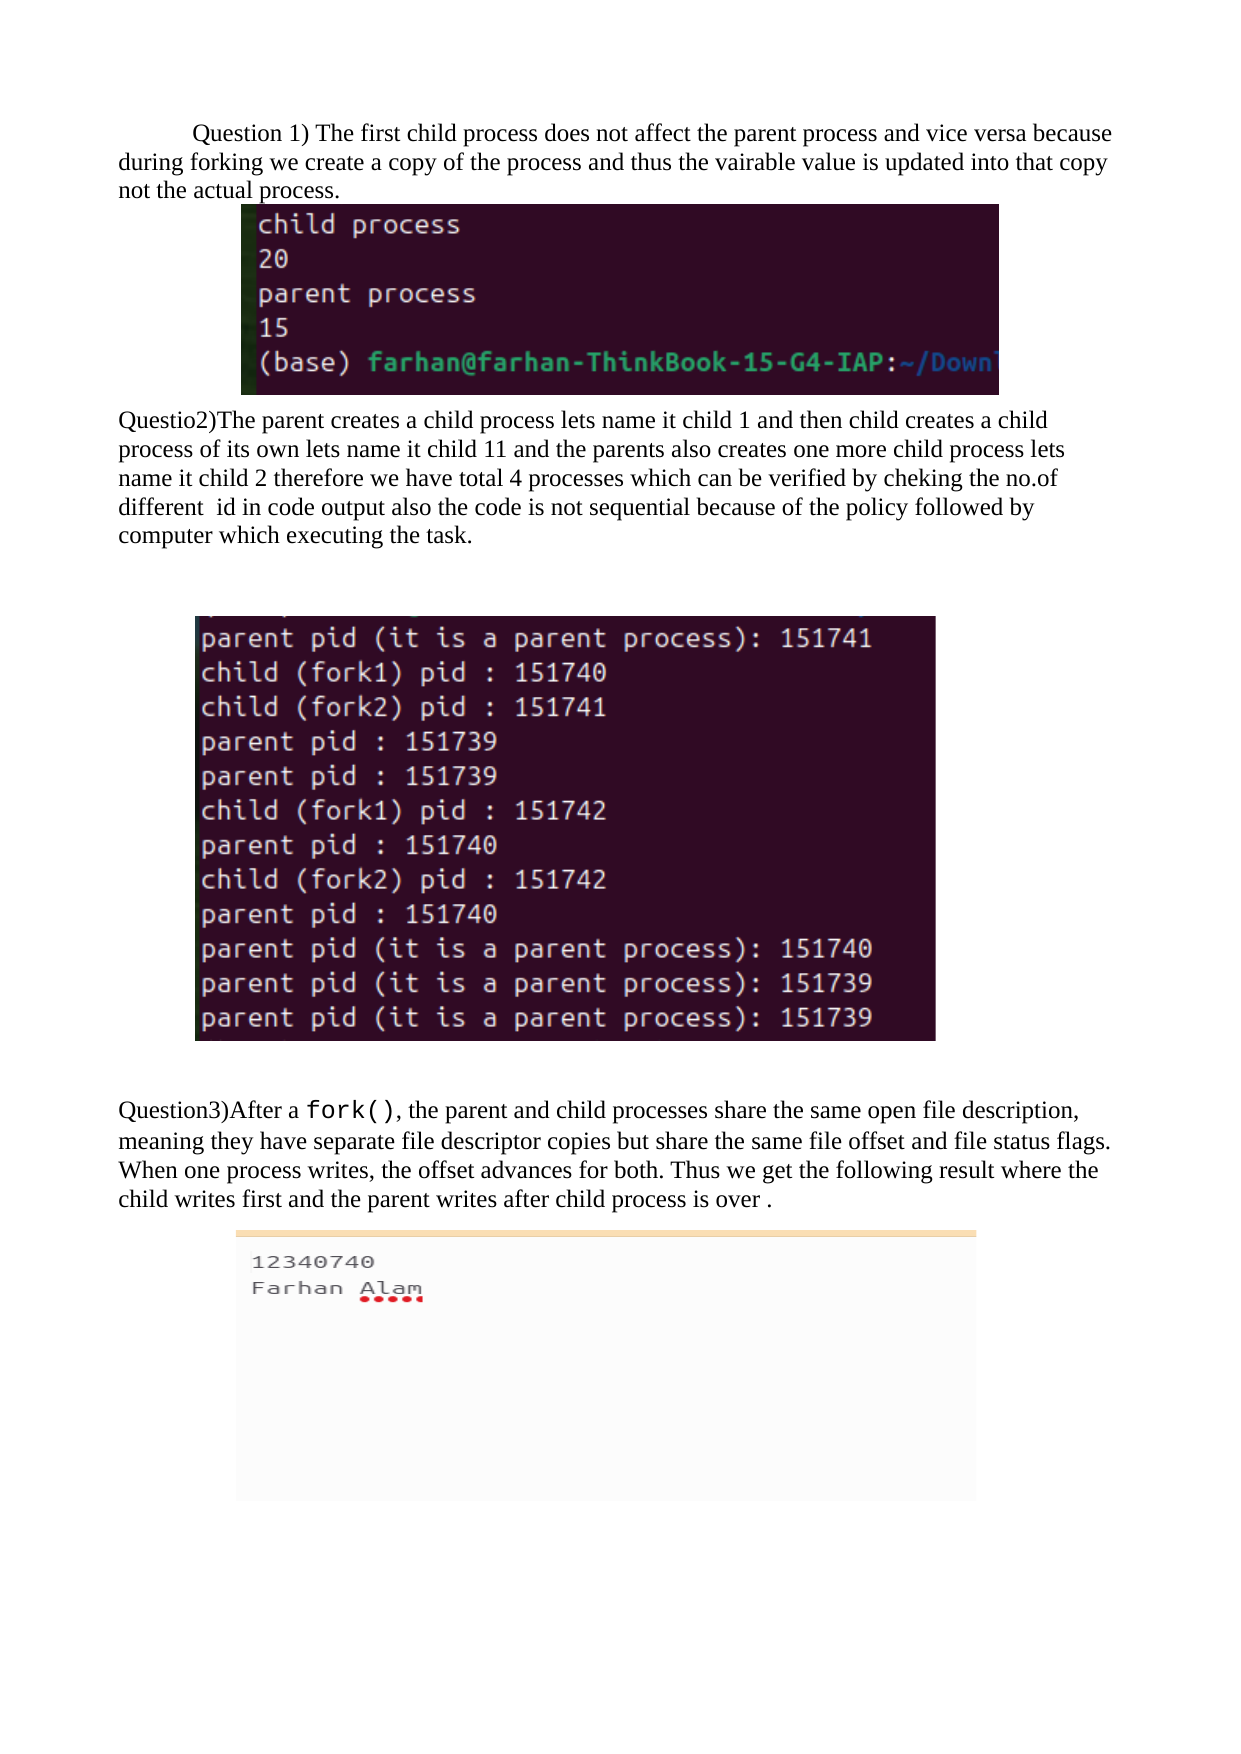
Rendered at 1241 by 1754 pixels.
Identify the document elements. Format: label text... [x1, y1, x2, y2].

picture [241, 204, 999, 395]
text Questio2)The parent creates a child process lets name it child 1 and then child creates a child process of its own lets name it child 11 and the parents also creates one more child process lets name it child 2 therefore we have total 4 processes which can be verified by cheking the no.of different id in code output also the code is not sequential because of the policy followed by computer which executing the task. [118, 204, 1122, 549]
text Question3)After a fork(), the parent and child processes share the same open file description, meaning they have separate file descriptor copies but share the same file offset and file status flags. When one process writes, the offset advances for both. Thus we get the following result where the child writes first and the parent writes after child process is over . [118, 549, 1122, 1615]
picture [195, 616, 936, 1041]
picture [235, 1230, 977, 1501]
text Question 1) The first child process does not affect the parent process and vice versa because during forking we create a copy of the process and thus the vairable value is updated into that copy not the actual process. [118, 118, 1122, 204]
